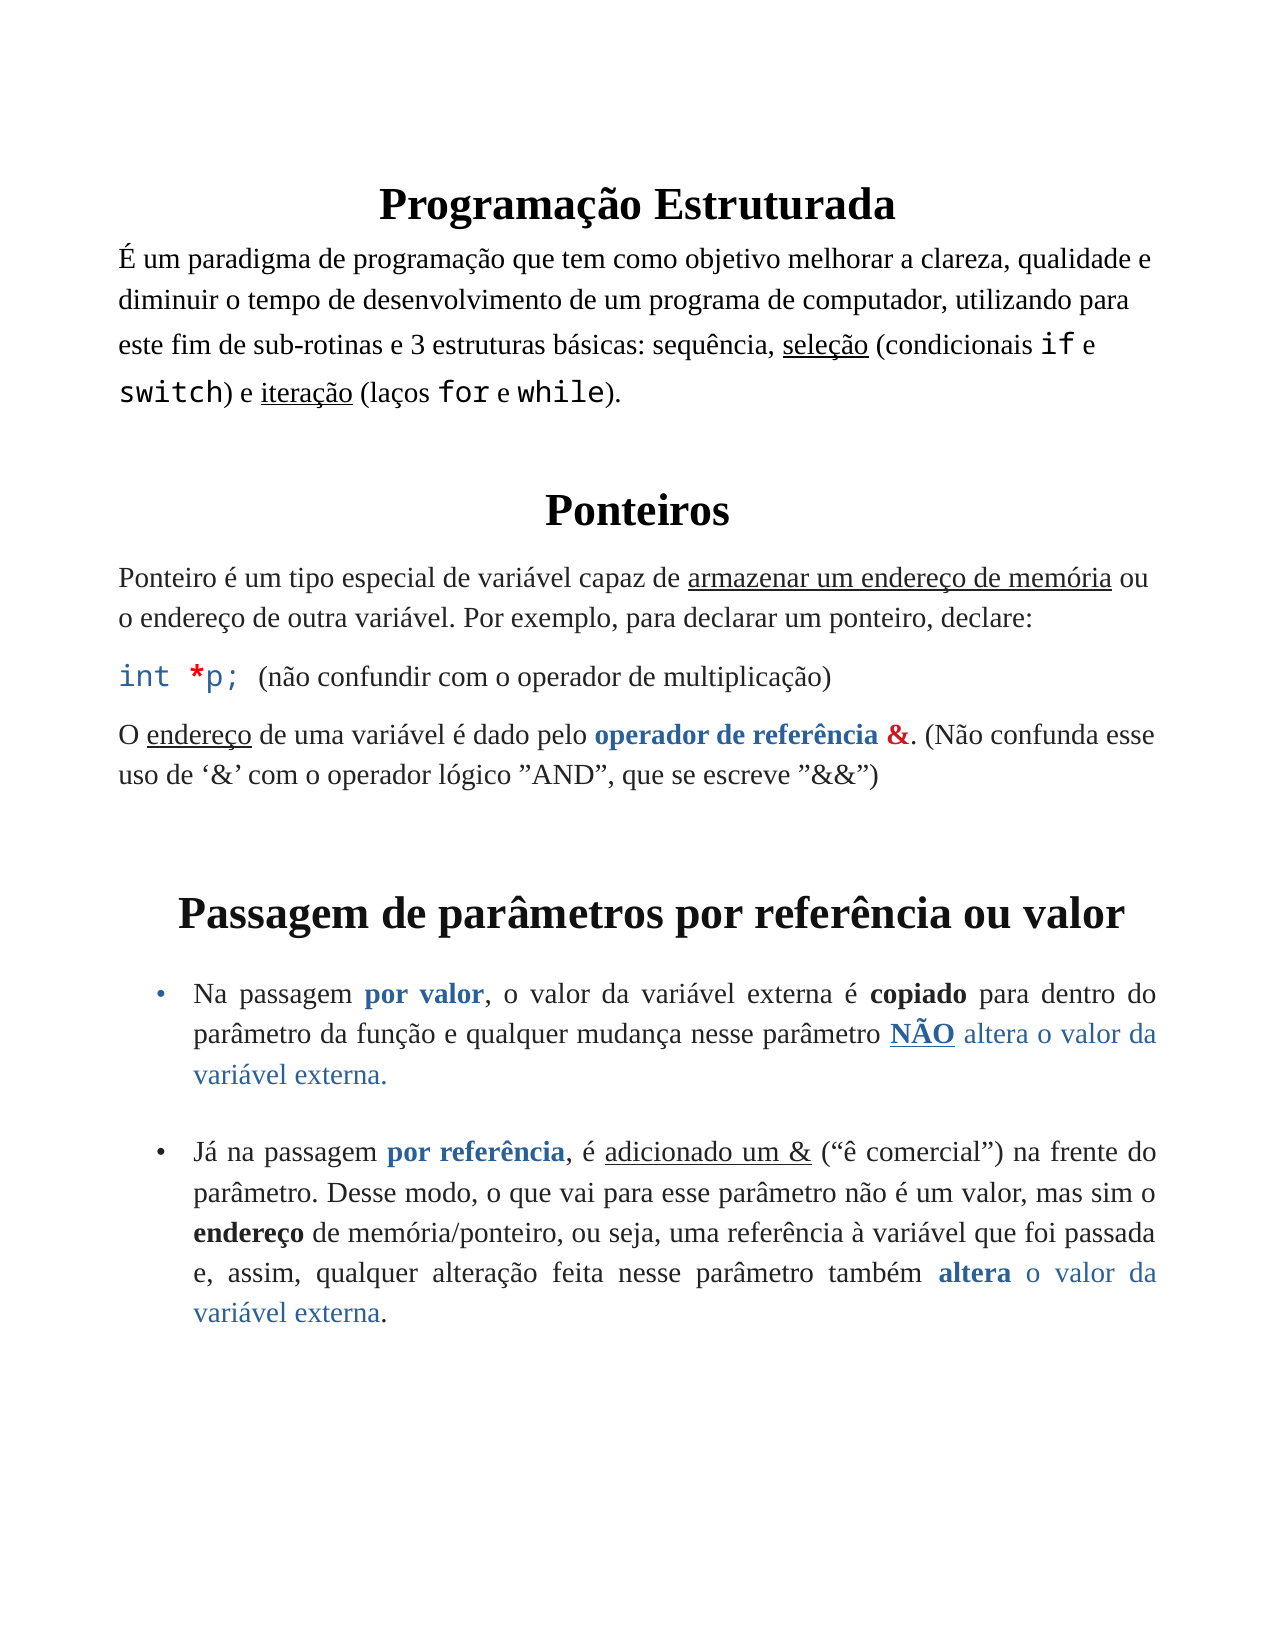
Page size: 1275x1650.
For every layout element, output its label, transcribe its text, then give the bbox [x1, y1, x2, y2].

subtitle Passagem de parâmetros por referência ou valor [118, 886, 1186, 939]
text O endereço de uma variável é dado pelo operador de referência &. (Não confunda esse uso de ‘&’ com o operador lógico ”AND”, que se escreve ”&&”) [118, 717, 1157, 791]
subtitle Programação Estruturada [118, 176, 1157, 229]
text Ponteiro é um tipo especial de variável capaz de armazenar um endereço de memória ou o endereço de outra variável. Por exemplo, para declarar um ponteiro, declare: [118, 560, 1157, 634]
text int *p; (não confundir com o operador de multiplicação) [118, 655, 1157, 694]
subtitle Na passagem por valor, o valor da variável externa é copiado para dentro do parâmetro da função e qualquer mudança nesse parâmetro NÃO altera o valor da variável externa. [156, 976, 1157, 1090]
text Ponteiros [118, 482, 1157, 535]
text É um paradigma de programação que tem como objetivo melhorar a clareza, qualidade e diminuir o tempo de desenvolvimento de um programa de computador, utilizando para este fim de sub-rotinas e 3 estruturas básicas: sequência, seleção (condicionais if e switch) e iteração (laços for e while). [118, 242, 1157, 411]
subtitle Já na passagem por referência, é adicionado um & (“ê comercial”) na frente do parâmetro. Desse modo, o que vai para esse parâmetro não é um valor, mas sim o endereço de memória/ponteiro, ou seja, uma referência à variável que foi passada e, assim, qualquer alteração feita nesse parâmetro também altera o valor da variável externa. [156, 1134, 1157, 1329]
